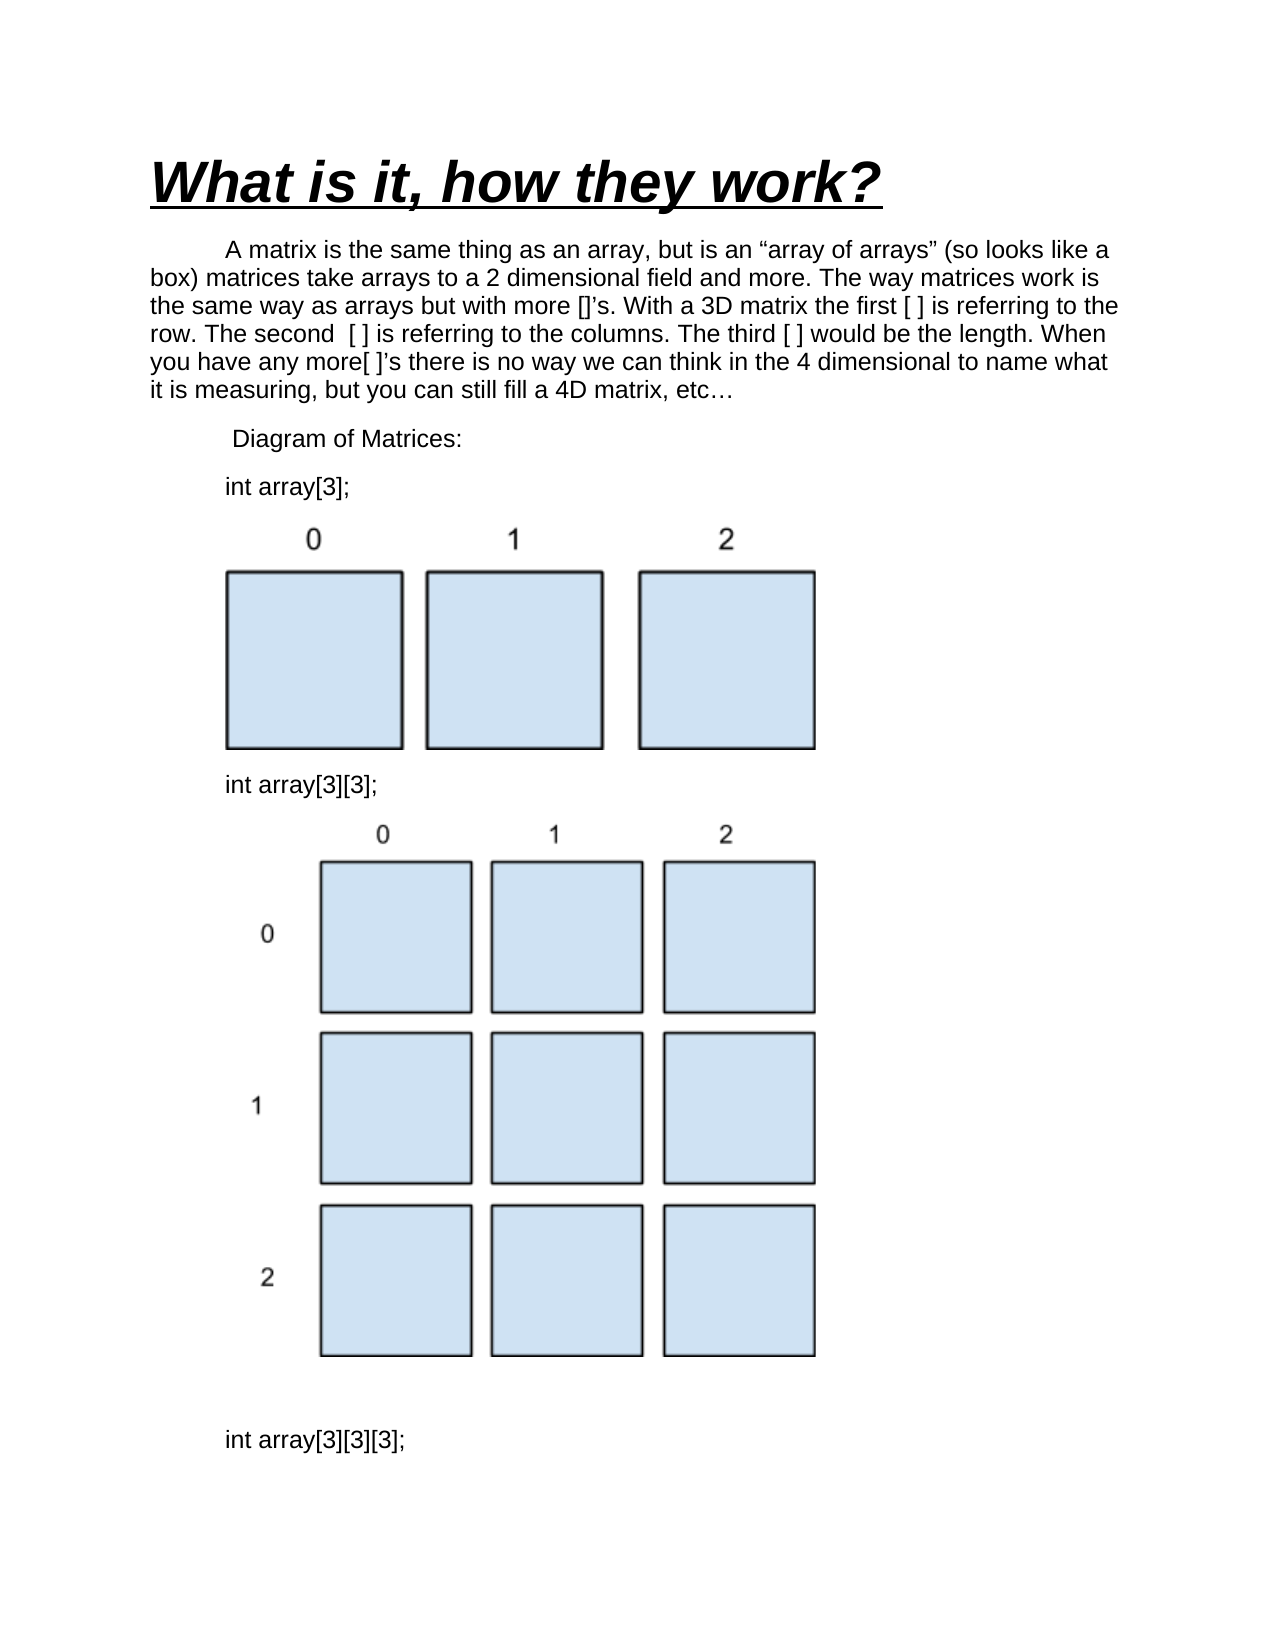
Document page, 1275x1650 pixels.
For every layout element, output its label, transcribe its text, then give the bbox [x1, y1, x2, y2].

text What is it, how they work? [150, 150, 1125, 215]
text Diagram of Matrices: [150, 424, 1125, 452]
text int array[3][3]; [150, 771, 1125, 799]
picture [225, 819, 816, 1357]
text int array[3]; [150, 473, 1125, 501]
text A matrix is the same thing as an array, but is an “array of arrays” (so looks like a box) matrices take arrays to a 2 dimensional field and more. The way matrices work is the same way as arrays but with more []’s. With a 3D matrix the first [ ] is referring to the row. The second [ ] is referring to the columns. The third [ ] would be the length. When you have any more[ ]’s there is no way we can think in the 4 dimensional to name what it is measuring, but you can still fill a 4D matrix, etc… [150, 236, 1125, 403]
text int array[3][3][3]; [150, 1426, 1125, 1454]
picture [225, 521, 816, 750]
